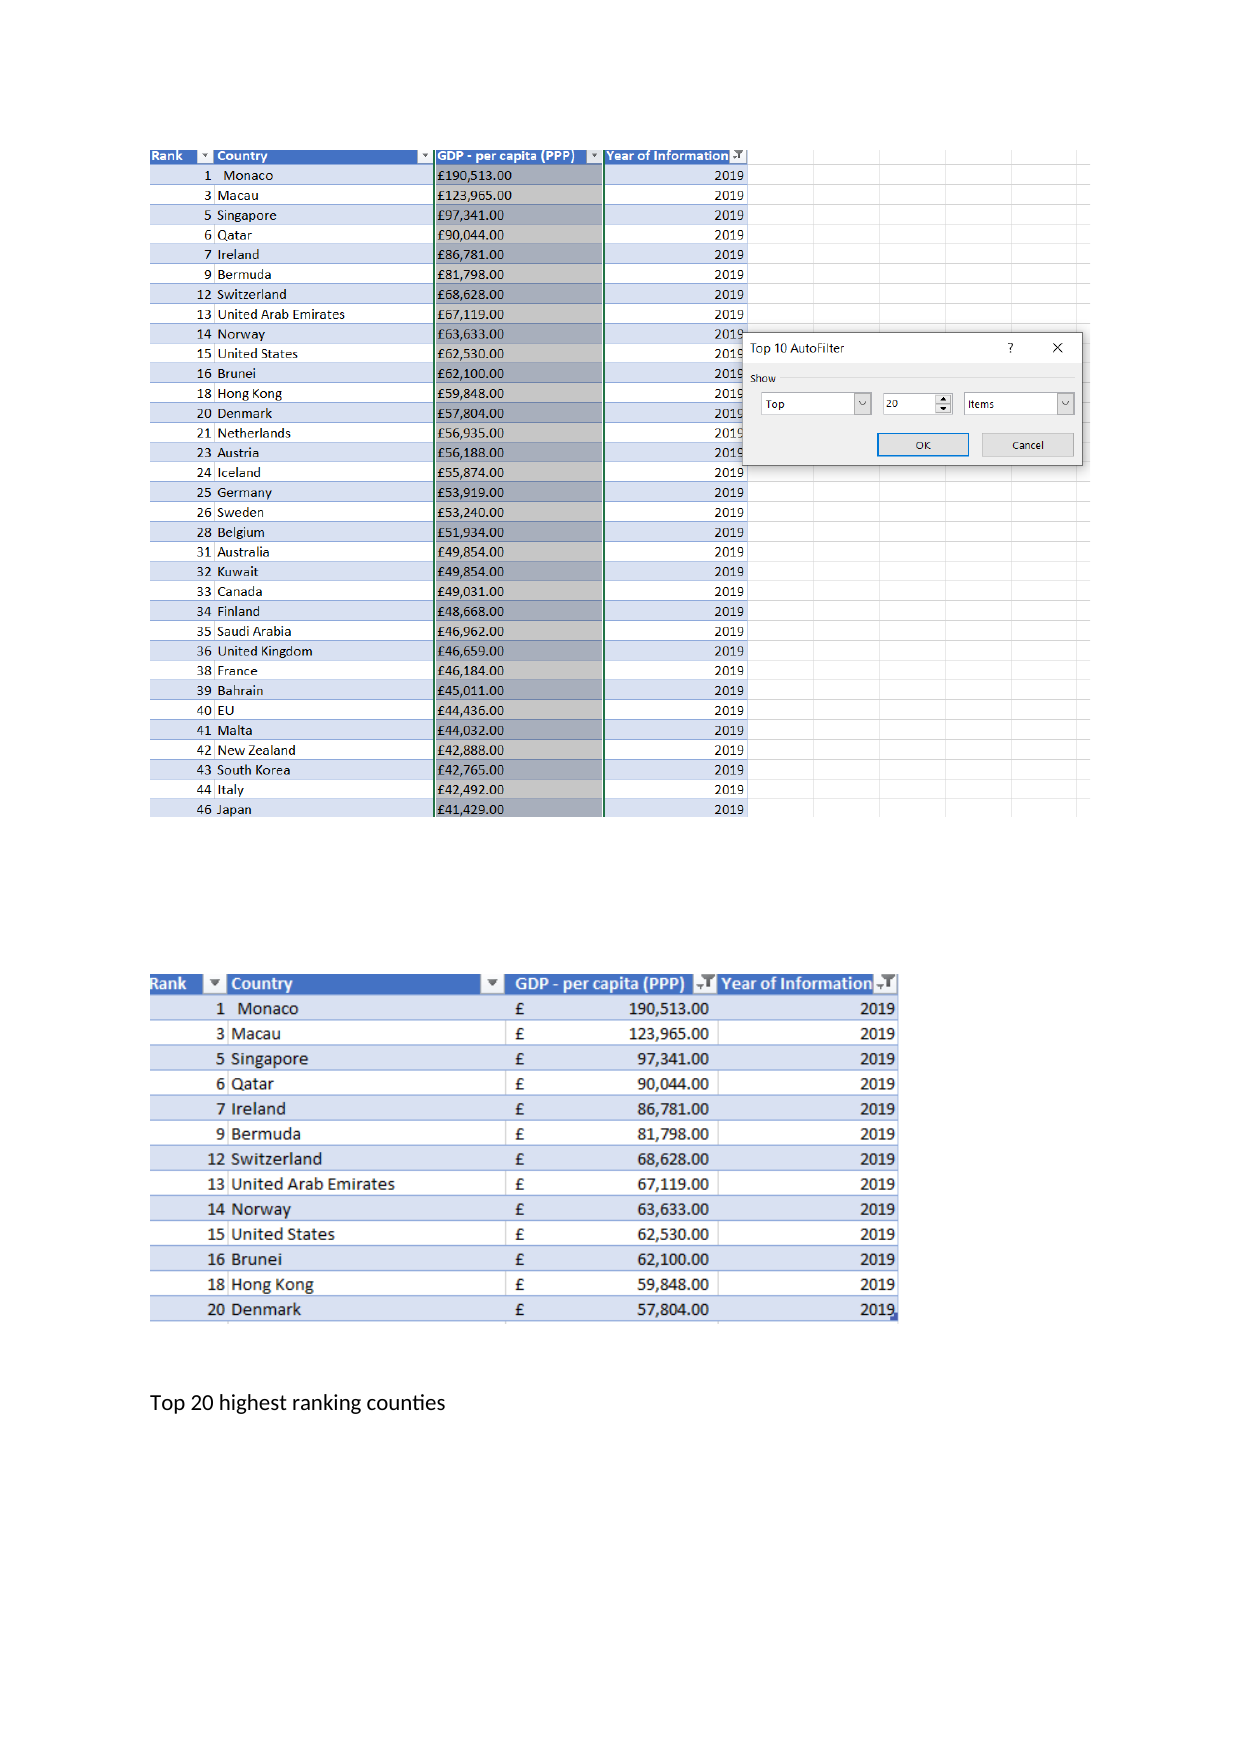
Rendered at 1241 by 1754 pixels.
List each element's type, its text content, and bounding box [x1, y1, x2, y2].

text Top 20 highest ranking counties [150, 1388, 1090, 1416]
